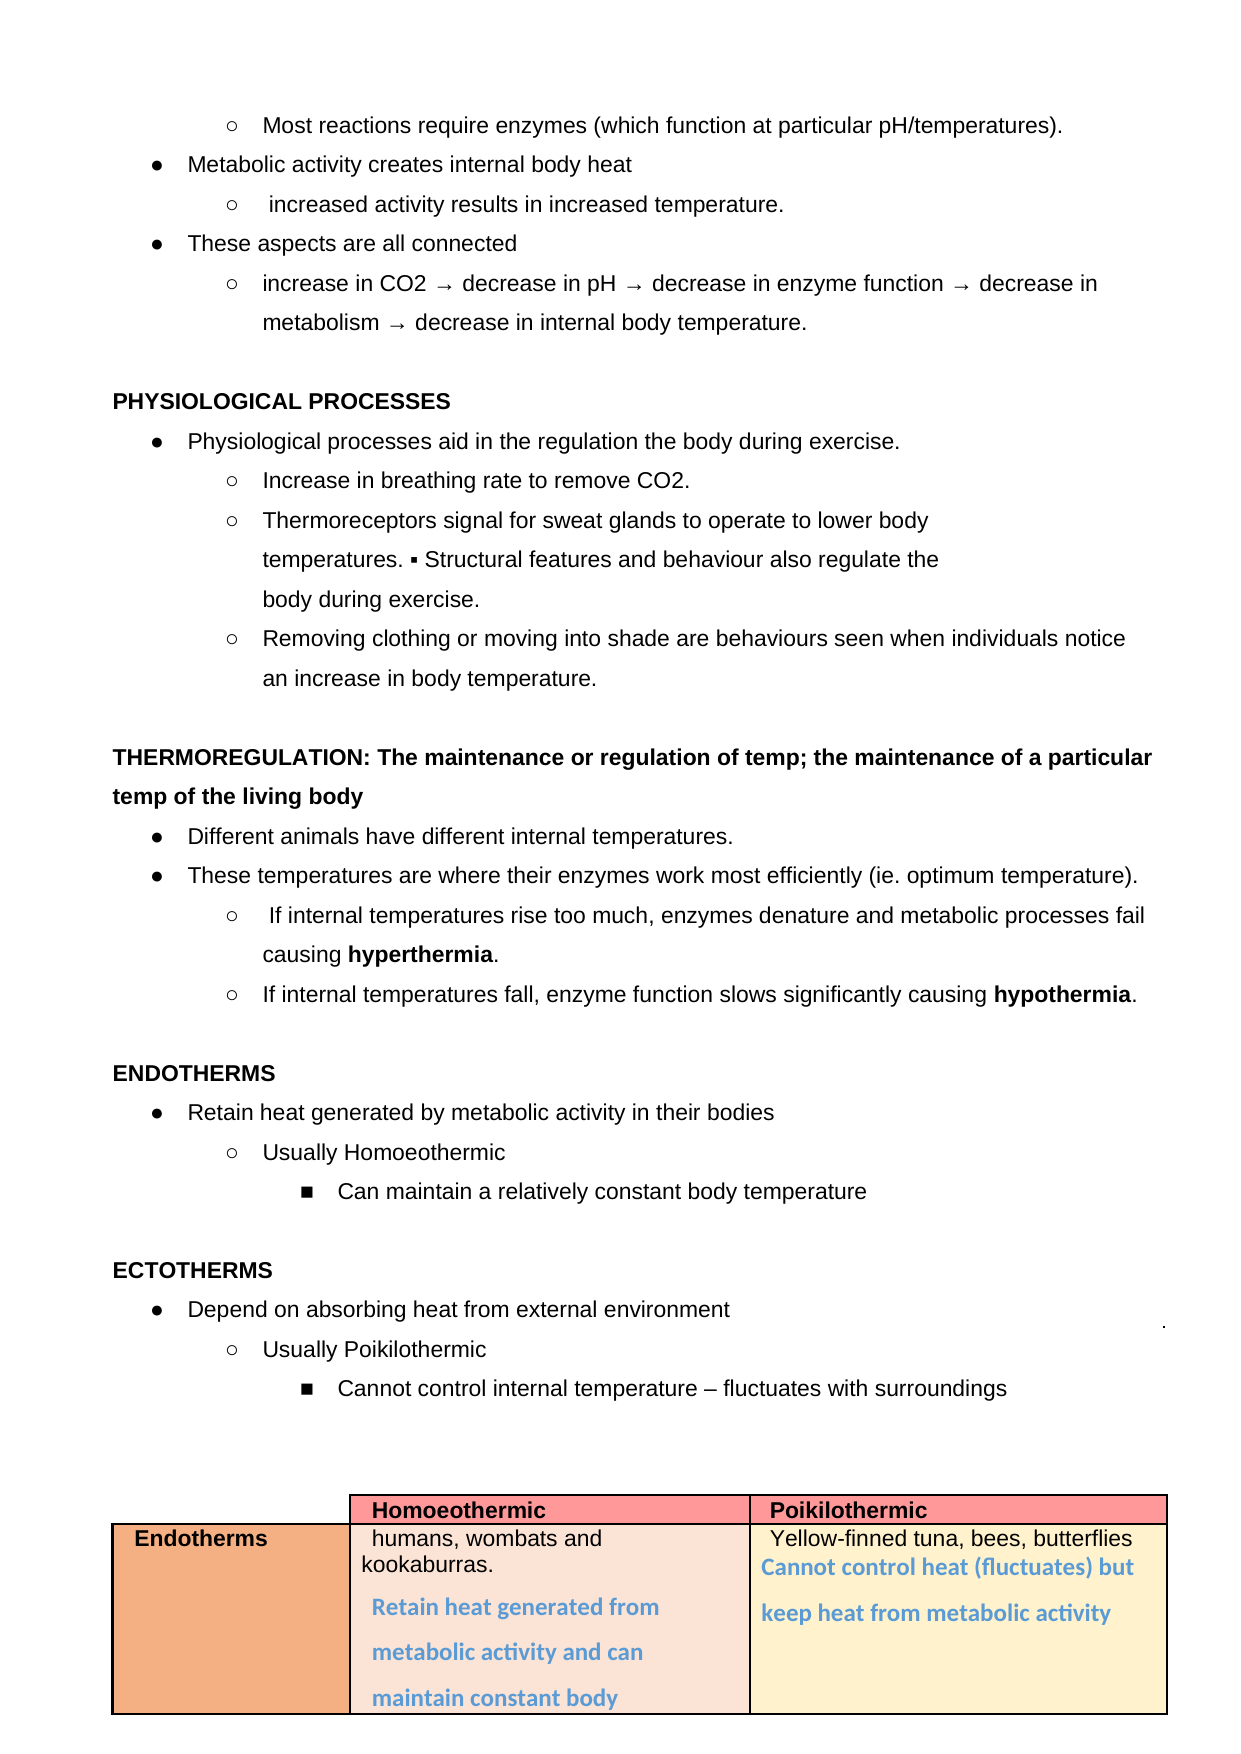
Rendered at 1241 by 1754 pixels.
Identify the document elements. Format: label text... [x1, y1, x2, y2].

table_cell Endotherms [114, 1525, 349, 1551]
list Most reactions require enzymes (which function at particular pH/temperatures). [225, 112, 1164, 138]
list Usually Homoeothermic [225, 1138, 1164, 1165]
list increased activity results in increased temperature. [225, 191, 1164, 217]
text ECTOTHERMS [112, 1257, 1164, 1283]
table_header [113, 1494, 349, 1523]
list Retain heat generated by metabolic activity in their bodies [150, 1099, 1164, 1125]
list Removing clothing or moving into shade are behaviours seen when individuals notice an increase in body temperature. [225, 625, 1146, 691]
list Can maintain a relatively constant body temperature [300, 1178, 1164, 1204]
list Cannot control internal temperature – fluctuates with surroundings [300, 1375, 1164, 1402]
text ENDOTHERMS [112, 1059, 1164, 1086]
table_cell Cannot control heat (fluctuates) but keep heat from metabolic activity [751, 1551, 1166, 1713]
list Different animals have different internal temperatures. [150, 823, 1164, 849]
list Thermoreceptors signal for sweat glands to operate to lower body temperatures. ▪ Structural features and behaviour also regulate the body during exercise. [225, 507, 942, 612]
list increase in CO2 → decrease in pH → decrease in enzyme function → decrease in metabolism → decrease in internal body temperature. [225, 270, 1148, 336]
list If internal temperatures rise too much, enzymes denature and metabolic processes fail causing hyperthermia. [225, 902, 1164, 967]
text PHYSIOLOGICAL PROCESSES [112, 388, 1148, 415]
list Increase in breathing rate to remove CO2. [225, 467, 1164, 494]
table_header Poikilothermic [751, 1496, 1166, 1523]
list Usually Poikilothermic [225, 1336, 1164, 1362]
text THERMOREGULATION: The maintenance or regulation of temp; the maintenance of a particular temp of the living body [112, 744, 1164, 809]
table_cell kookaburras. Retain heat generated from metabolic activity and can maintain constant body [351, 1551, 749, 1713]
table_header Homoeothermic [351, 1496, 749, 1523]
table_cell Yellow-finned tuna, bees, butterflies [751, 1525, 1166, 1551]
table_cell humans, wombats and [351, 1525, 749, 1551]
list These aspects are all connected [150, 230, 1148, 257]
list If internal temperatures fall, enzyme function slows significantly causing hypothermia. [225, 981, 1164, 1007]
list These temperatures are where their enzymes work most efficiently (ie. optimum temperature). [150, 862, 1164, 888]
list Depend on absorbing heat from external environment [150, 1296, 1164, 1323]
table_cell [114, 1551, 349, 1713]
list Physiological processes aid in the regulation the body during exercise. [150, 428, 1164, 454]
list Metabolic activity creates internal body heat [150, 151, 1164, 178]
